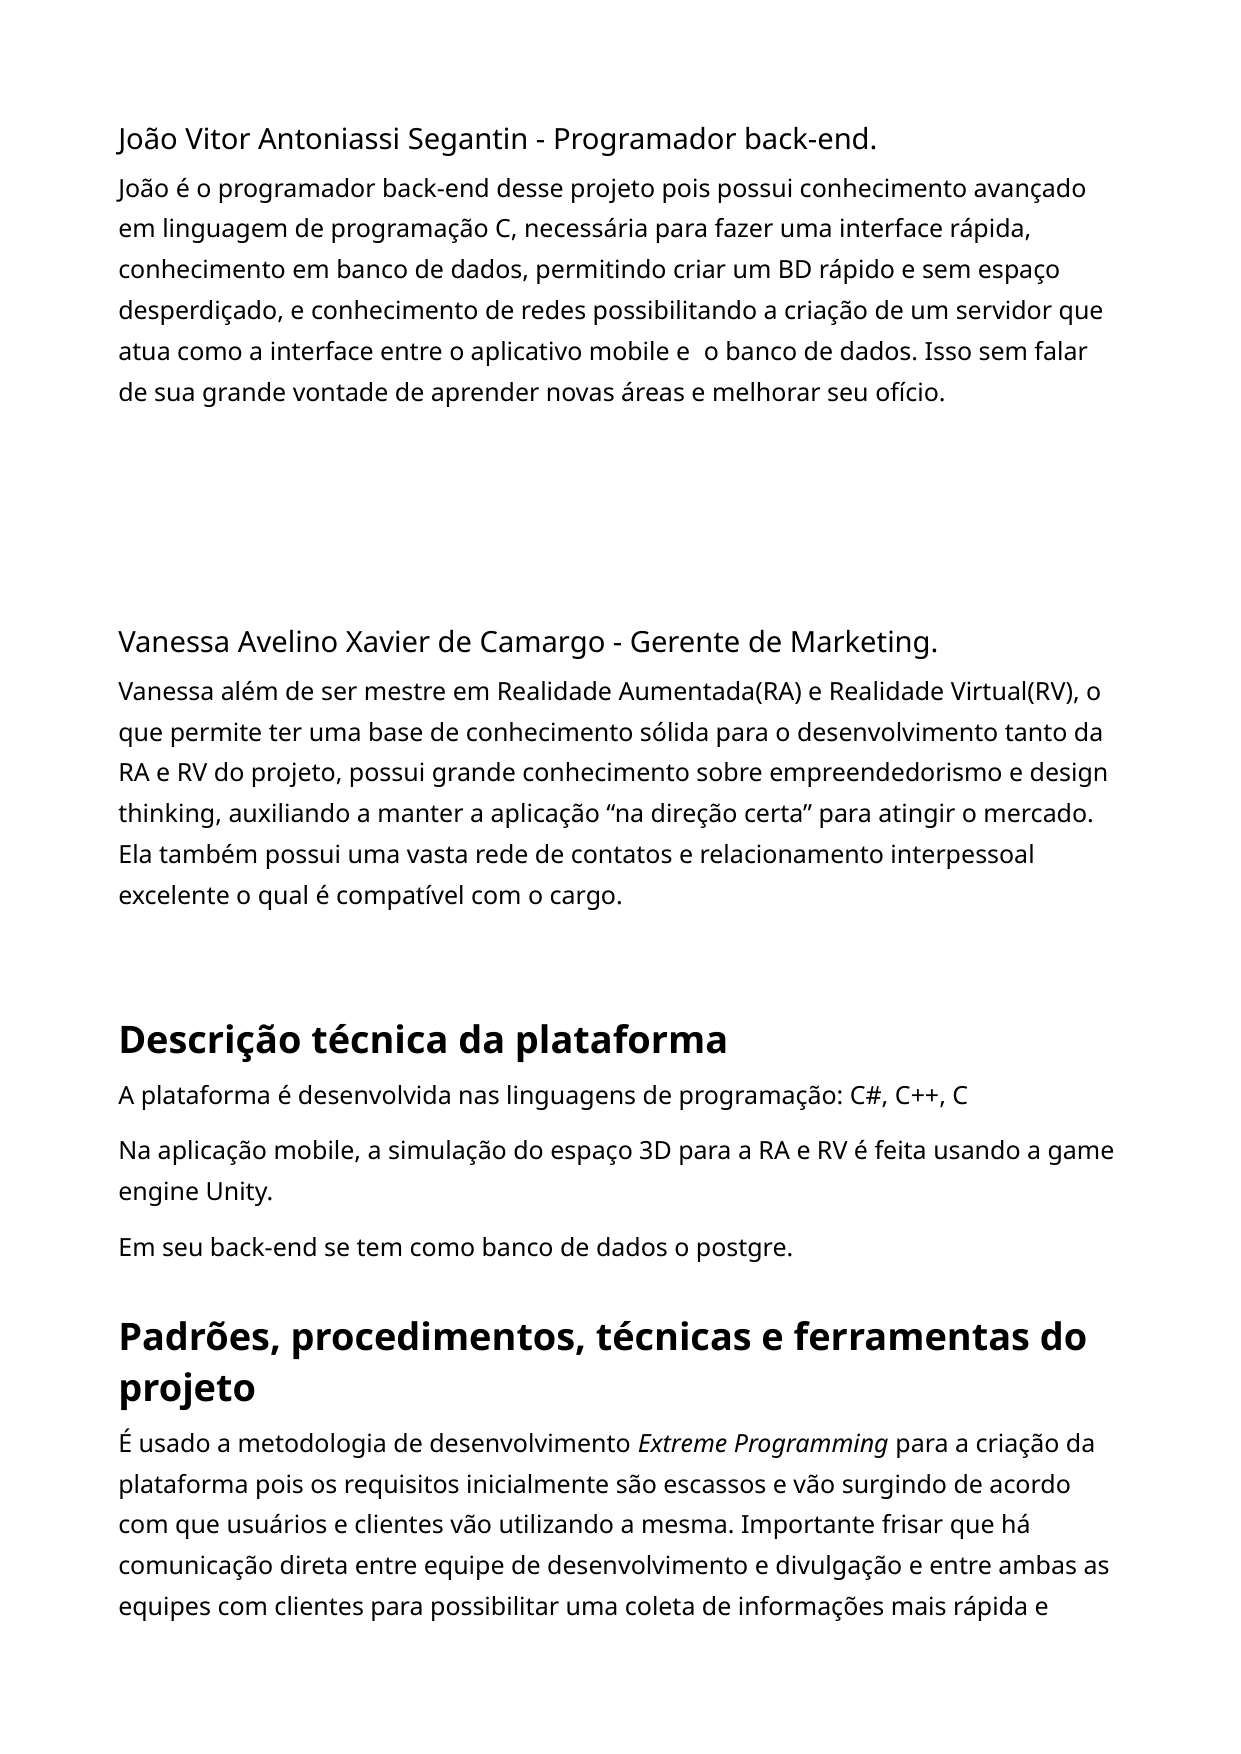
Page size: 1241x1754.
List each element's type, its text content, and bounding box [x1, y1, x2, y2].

subtitle Vanessa Avelino Xavier de Camargo - Gerente de Marketing. [118, 621, 1122, 661]
text Vanessa além de ser mestre em Realidade Aumentada(RA) e Realidade Virtual(RV), o que permite ter uma base de conhecimento sólida para o desenvolvimento tanto da RA e RV do projeto, possui grande conhecimento sobre empreendedorismo e design thinking, auxiliando a manter a aplicação “na direção certa” para atingir o mercado. Ela também possui uma vasta rede de contatos e relacionamento interpessoal excelente o qual é compatível com o cargo. [118, 673, 1122, 912]
text Em seu back-end se tem como banco de dados o postgre. [118, 1229, 1122, 1263]
text Na aplicação mobile, a simulação do espaço 3D para a RA e RV é feita usando a game engine Unity. [118, 1133, 1122, 1208]
subtitle Padrões, procedimentos, técnicas e ferramentas do projeto [118, 1309, 1122, 1413]
text É usado a metodologia de desenvolvimento Extreme Programming para a criação da plataforma pois os requisitos inicialmente são escassos e vão surgindo de acordo com que usuários e clientes vão utilizando a mesma. Importante frisar que há comunicação direta entre equipe de desenvolvimento e divulgação e entre ambas as equipes com clientes para possibilitar uma coleta de informações mais rápida e [118, 1425, 1122, 1623]
text A plataforma é desenvolvida nas linguagens de programação: C#, C++, C [118, 1077, 1122, 1112]
text João é o programador back-end desse projeto pois possui conhecimento avançado em linguagem de programação C, necessária para fazer uma interface rápida, conhecimento em banco de dados, permitindo criar um BD rápido e sem espaço desperdiçado, e conhecimento de redes possibilitando a criação de um servidor que atua como a interface entre o aplicativo mobile e o banco de dados. Isso sem falar de sua grande vontade de aprender novas áreas e melhorar seu ofício. [118, 170, 1122, 408]
subtitle Descrição técnica da plataforma [118, 1013, 1122, 1065]
subtitle João Vitor Antoniassi Segantin - Programador back-end. [118, 118, 1122, 158]
